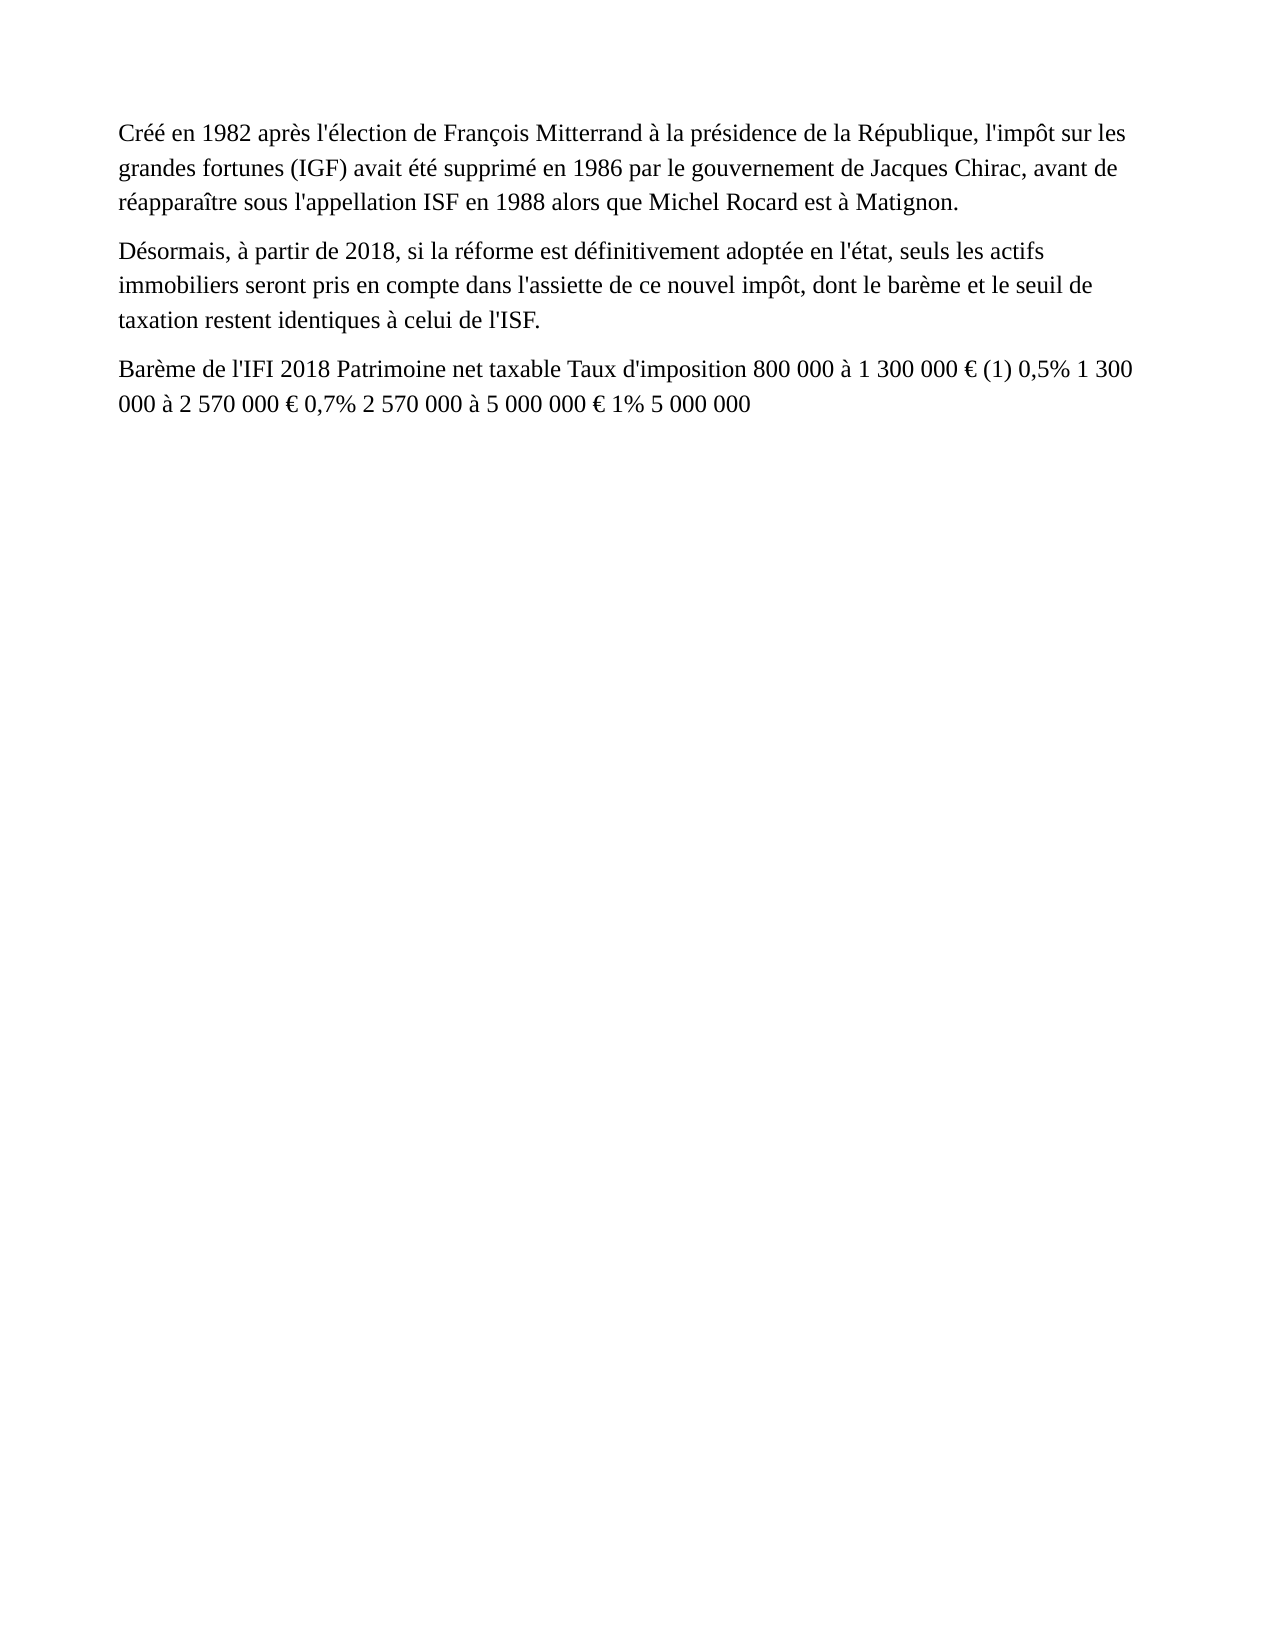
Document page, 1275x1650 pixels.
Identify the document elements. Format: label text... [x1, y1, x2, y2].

text Désormais, à partir de 2018, si la réforme est définitivement adoptée en l'état, seuls les actifs immobiliers seront pris en compte dans l'assiette de ce nouvel impôt, dont le barème et le seuil de taxation restent identiques à celui de l'ISF. [118, 236, 1157, 334]
text Créé en 1982 après l'élection de François Mitterrand à la présidence de la République, l'impôt sur les grandes fortunes (IGF) avait été supprimé en 1986 par le gouvernement de Jacques Chirac, avant de réapparaître sous l'appellation ISF en 1988 alors que Michel Rocard est à Matignon. [118, 118, 1157, 216]
text Barème de l'IFI 2018 Patrimoine net taxable Taux d'imposition 800 000 à 1 300 000 € (1) 0,5% 1 300 000 à 2 570 000 € 0,7% 2 570 000 à 5 000 000 € 1% 5 000 000 [118, 354, 1157, 417]
